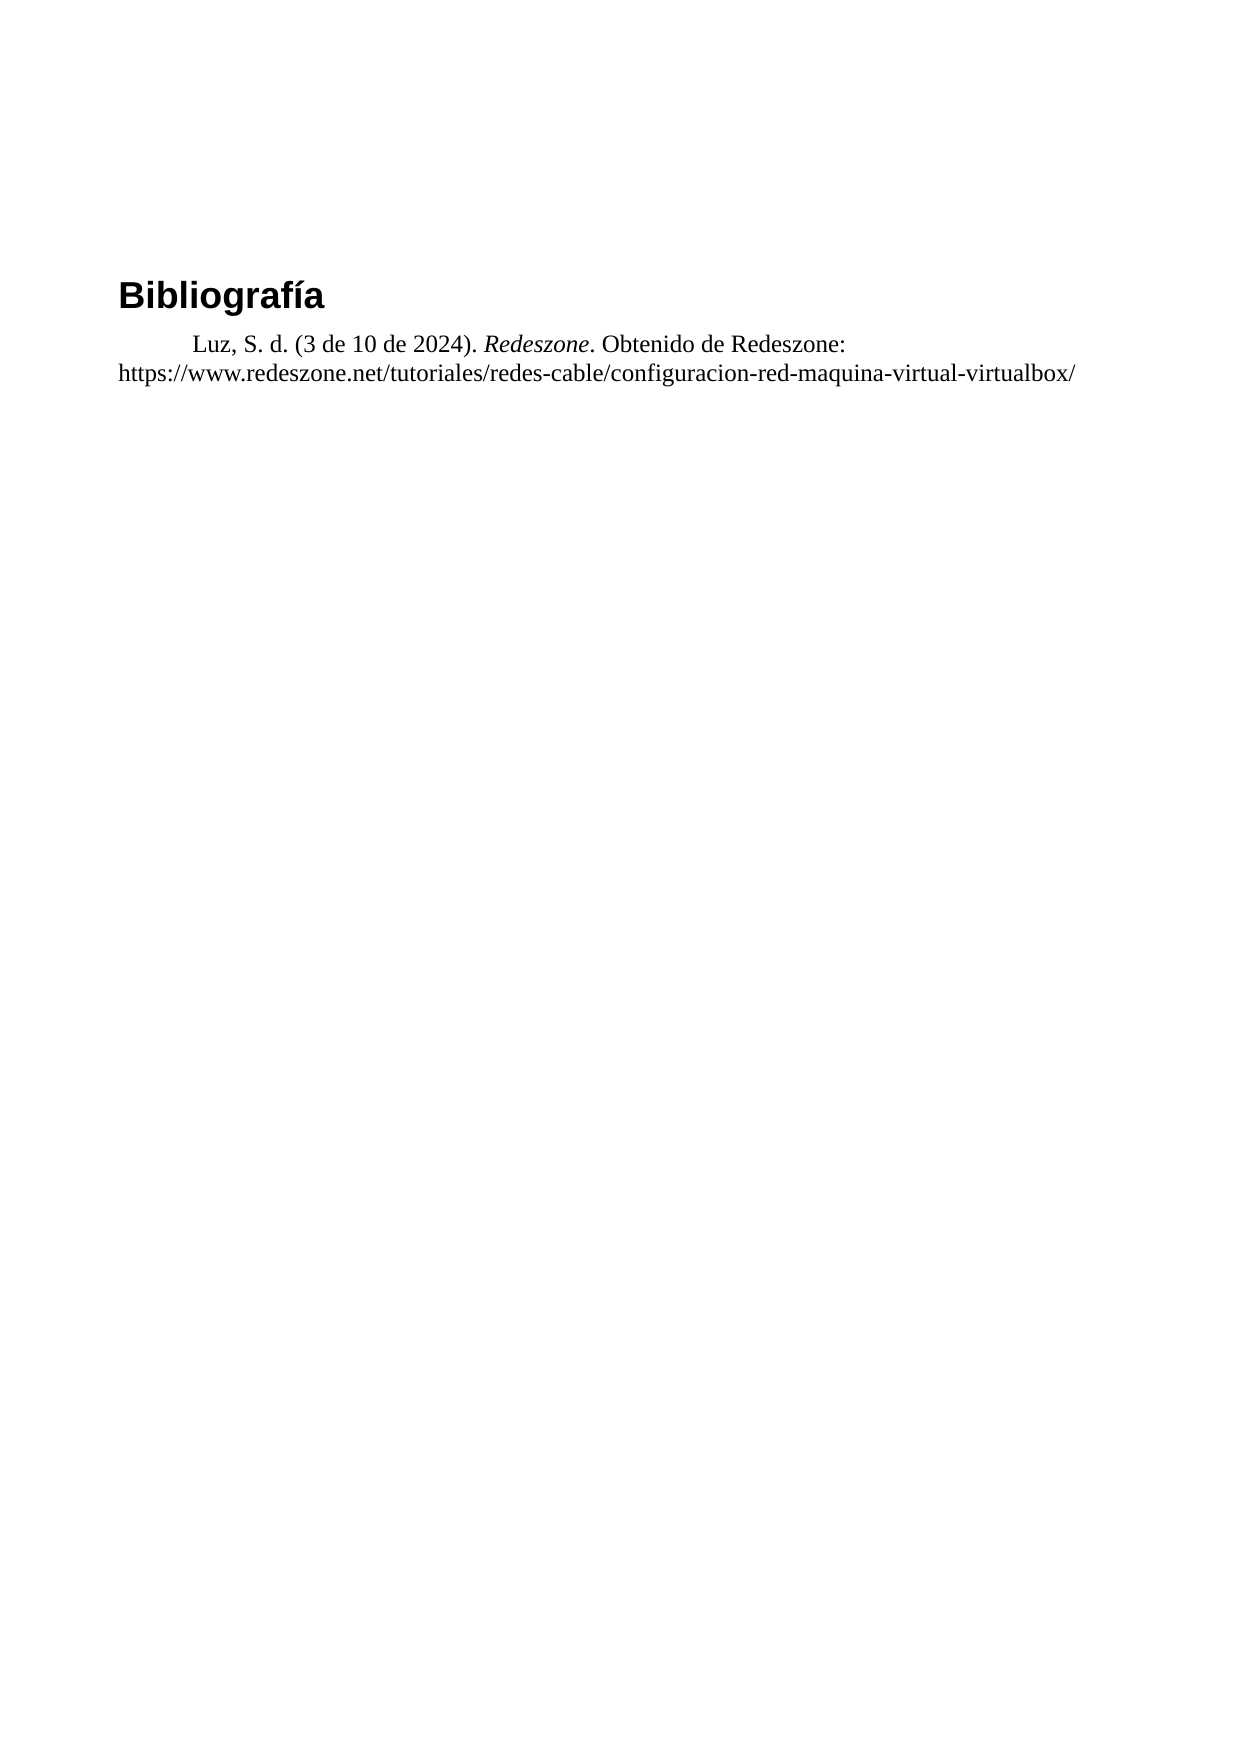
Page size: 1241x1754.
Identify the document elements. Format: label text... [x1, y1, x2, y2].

text Luz, S. d. (3 de 10 de 2024). Redeszone. Obtenido de Redeszone: https://www.redeszone.net/tutoriales/redes-cable/configuracion-red-maquina-virtual-virtualbox/ [118, 329, 1122, 386]
subtitle Bibliografía [118, 273, 1122, 316]
